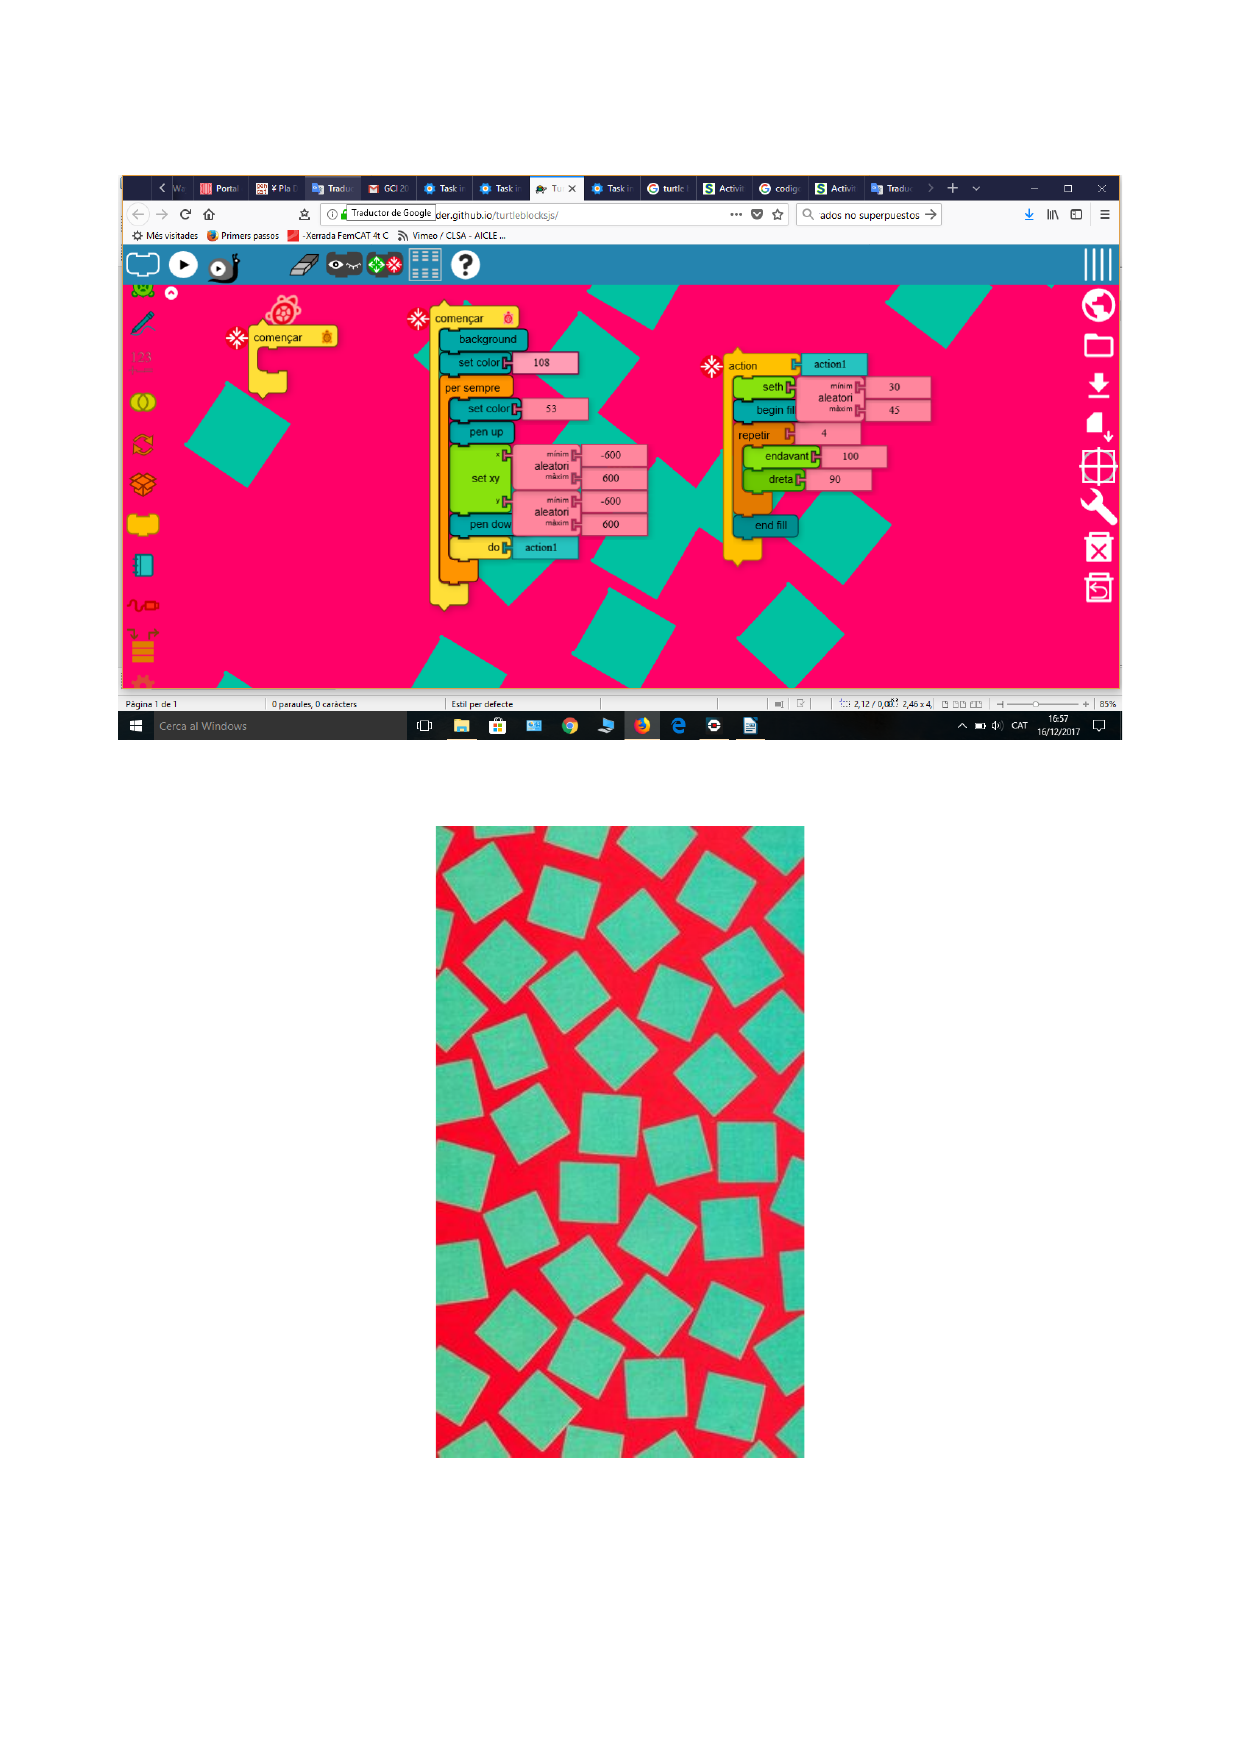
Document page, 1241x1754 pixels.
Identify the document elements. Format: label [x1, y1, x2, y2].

picture [118, 175, 1123, 740]
picture [435, 826, 805, 1458]
